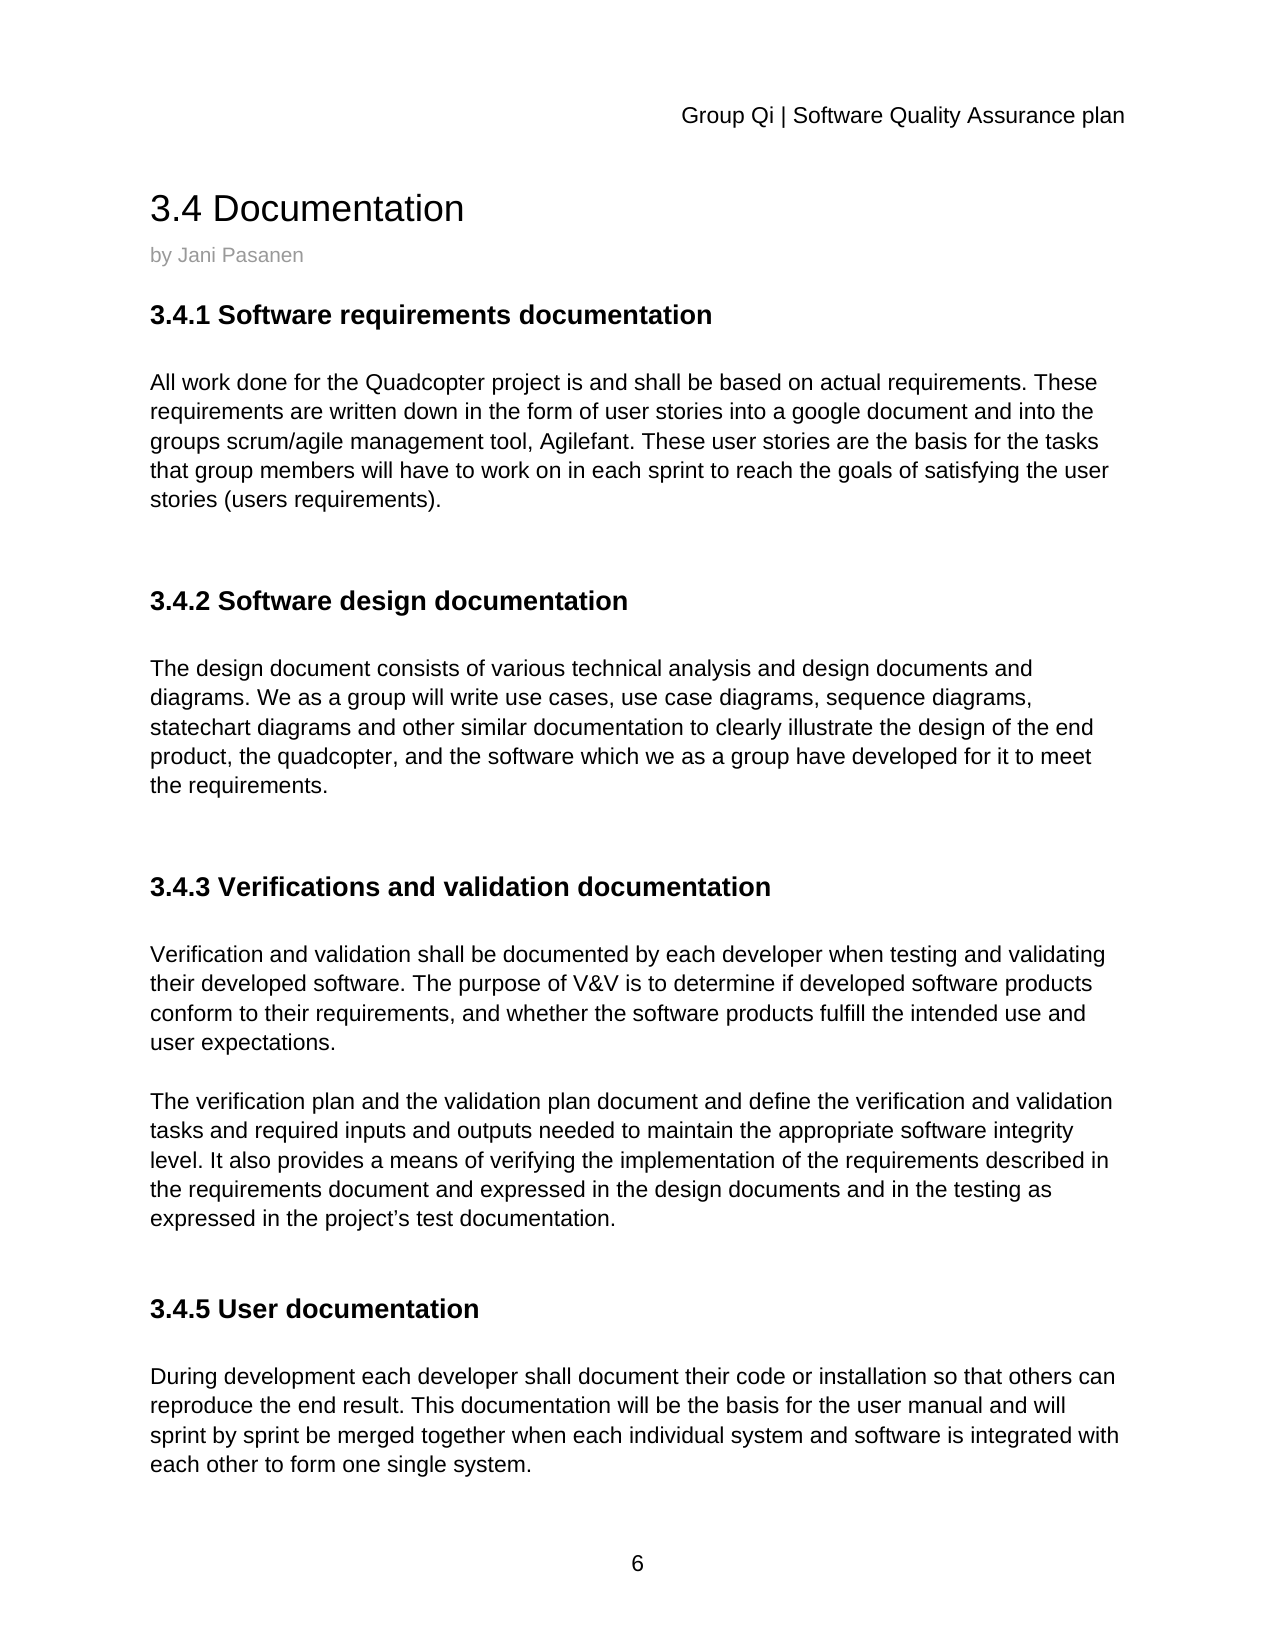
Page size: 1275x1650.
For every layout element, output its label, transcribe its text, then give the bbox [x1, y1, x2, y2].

text During development each developer shall document their code or installation so that others can reproduce the end result. This documentation will be the basis for the user manual and will sprint by sprint be merged together when each individual system and software is integrated with each other to form one single system. [150, 1364, 1125, 1477]
text 3.4.3 Verifications and validation documentation [150, 872, 1125, 902]
text Verification and validation shall be documented by each developer when testing and validating their developed software. The purpose of V&V is to determine if developed software products conform to their requirements, and whether the software products fulfill the intended use and user expectations. [150, 942, 1125, 1055]
text The verification plan and the validation plan document and define the verification and validation tasks and required inputs and outputs needed to maintain the appropriate software integrity level. It also provides a means of verifying the implementation of the requirements described in the requirements document and expressed in the design documents and in the testing as expressed in the project’s test documentation. [150, 1088, 1125, 1232]
subtitle 3.4 Documentation [150, 187, 1125, 229]
text 3.4.1 Software requirements documentation [150, 300, 1125, 330]
text by Jani Pasanen [150, 244, 1125, 267]
text 3.4.5 User documentation [150, 1294, 1125, 1324]
text All work done for the Quadcopter project is and shall be based on actual requirements. These requirements are written down in the form of user stories into a google document and into the groups scrum/agile management tool, Agilefant. These user stories are the basis for the tasks that group members will have to work on in each sprint to reach the goals of satisfying the user stories (users requirements). [150, 369, 1125, 513]
text The design document consists of various technical analysis and design documents and diagrams. We as a group will write use cases, use case diagrams, sequence diagrams, statechart diagrams and other similar documentation to clearly illustrate the design of the end product, the quadcopter, and the software which we as a group have developed for it to meet the requirements. [150, 656, 1125, 799]
text 3.4.2 Software design documentation [150, 586, 1125, 616]
